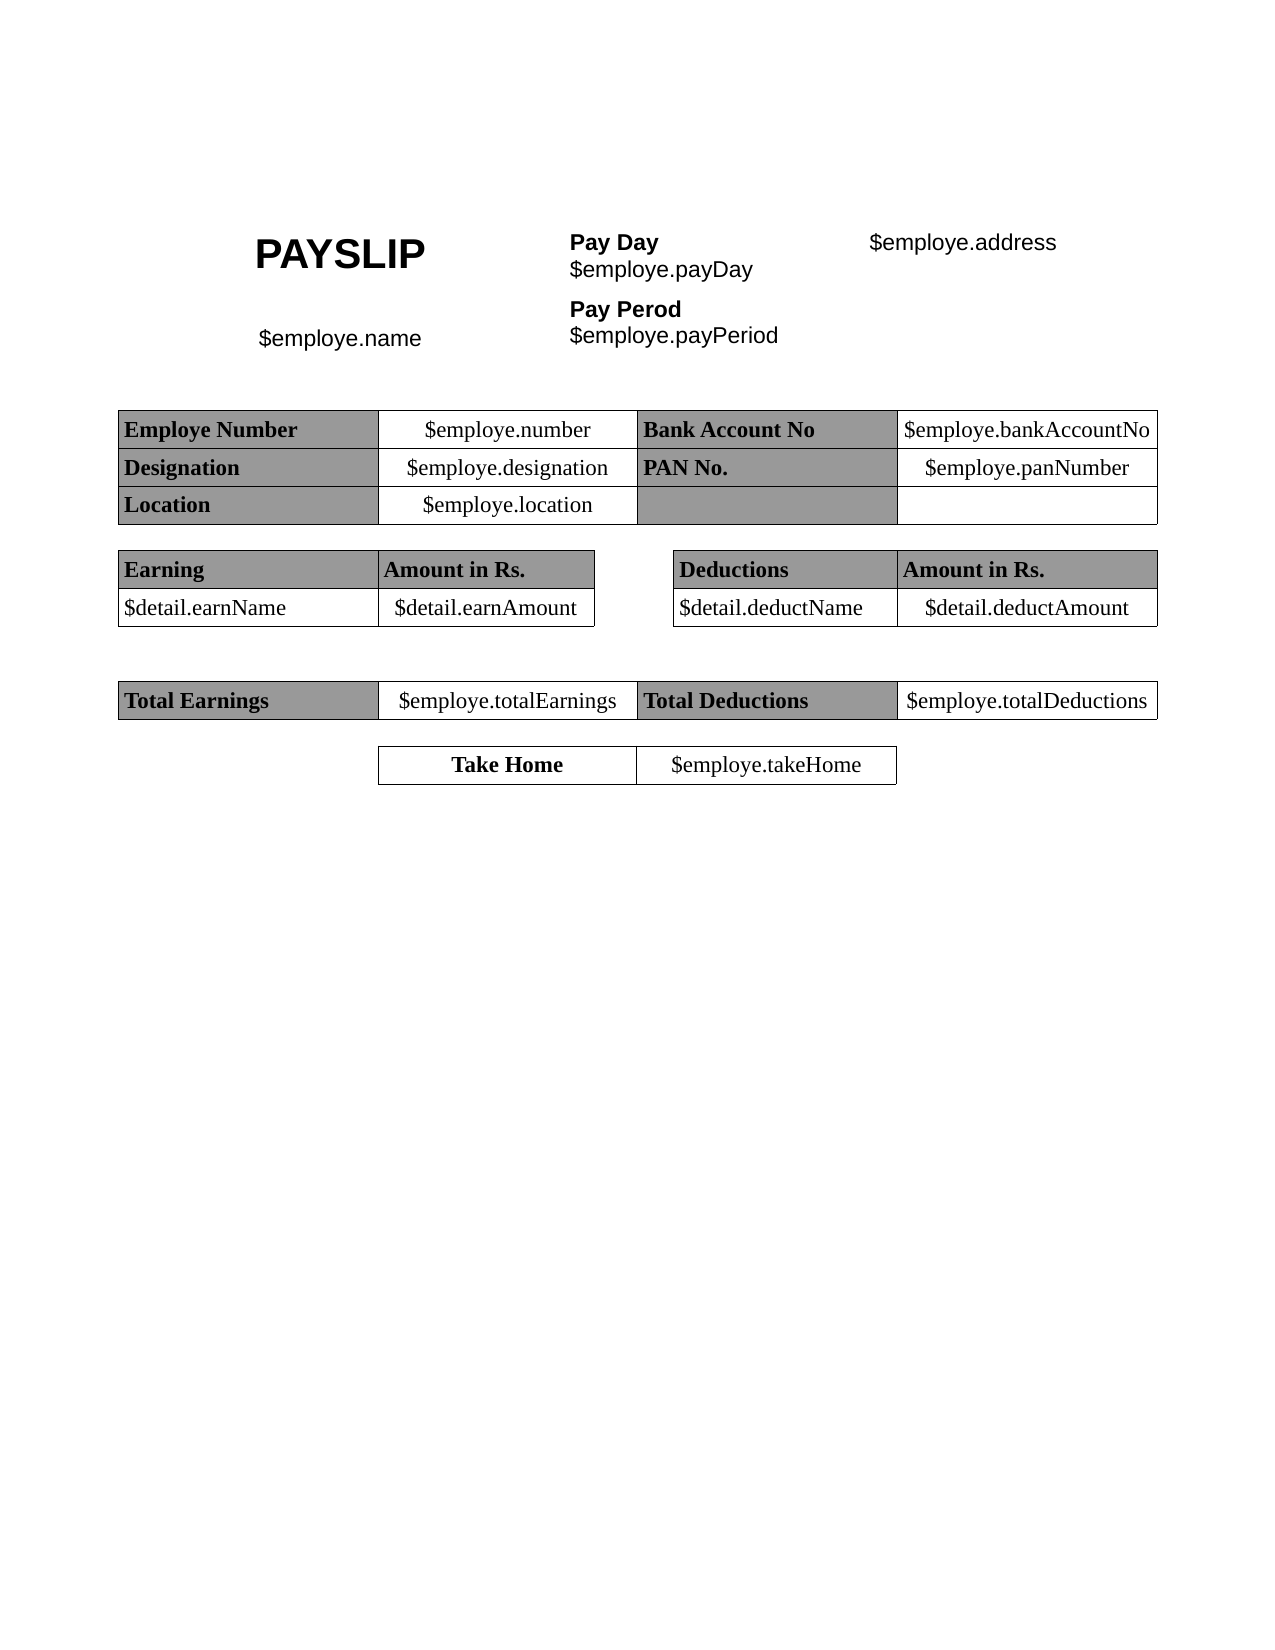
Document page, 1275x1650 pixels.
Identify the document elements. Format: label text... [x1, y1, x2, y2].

table_header $employe.totalDeductions [898, 682, 1157, 719]
table_header [595, 550, 673, 588]
table_header Total Earnings [119, 682, 378, 719]
table_header Amount in Rs. [898, 551, 1157, 588]
table_cell [595, 588, 673, 626]
table_header $employe.takeHome [637, 747, 896, 783]
table_header Amount in Rs. [379, 551, 594, 588]
table_header $employe.number [379, 411, 637, 448]
table_cell $detail.earnName [119, 589, 378, 626]
table_cell PAN No. [638, 449, 897, 486]
table_header PAYSLIP $employe.name [116, 224, 564, 357]
table_header $employe.address [864, 224, 1156, 357]
table_cell $detail.deductAmount [898, 589, 1157, 626]
table_header $employe.totalEarnings [379, 682, 637, 719]
table_header Take Home [379, 747, 636, 783]
table_header $employe.bankAccountNo [898, 411, 1157, 448]
table_header Employe Number [119, 411, 378, 448]
table_cell $employe.designation [379, 449, 637, 486]
table_cell Location [119, 487, 378, 524]
table_cell $detail.deductName [674, 589, 897, 626]
table_header Pay Day $employe.payDay [564, 224, 863, 290]
table_cell [898, 487, 1157, 524]
table_cell $employe.location [379, 487, 637, 524]
table_cell $employe.panNumber [898, 449, 1157, 486]
table_header Bank Account No [638, 411, 897, 448]
table_header Deductions [674, 551, 897, 588]
table_cell Designation [119, 449, 378, 486]
table_header Total Deductions [638, 682, 897, 719]
table_cell [638, 487, 897, 524]
table_cell $detail.earnAmount [379, 589, 594, 626]
table_header Earning [119, 551, 378, 588]
table_cell Pay Perod $employe.payPeriod [564, 290, 863, 357]
